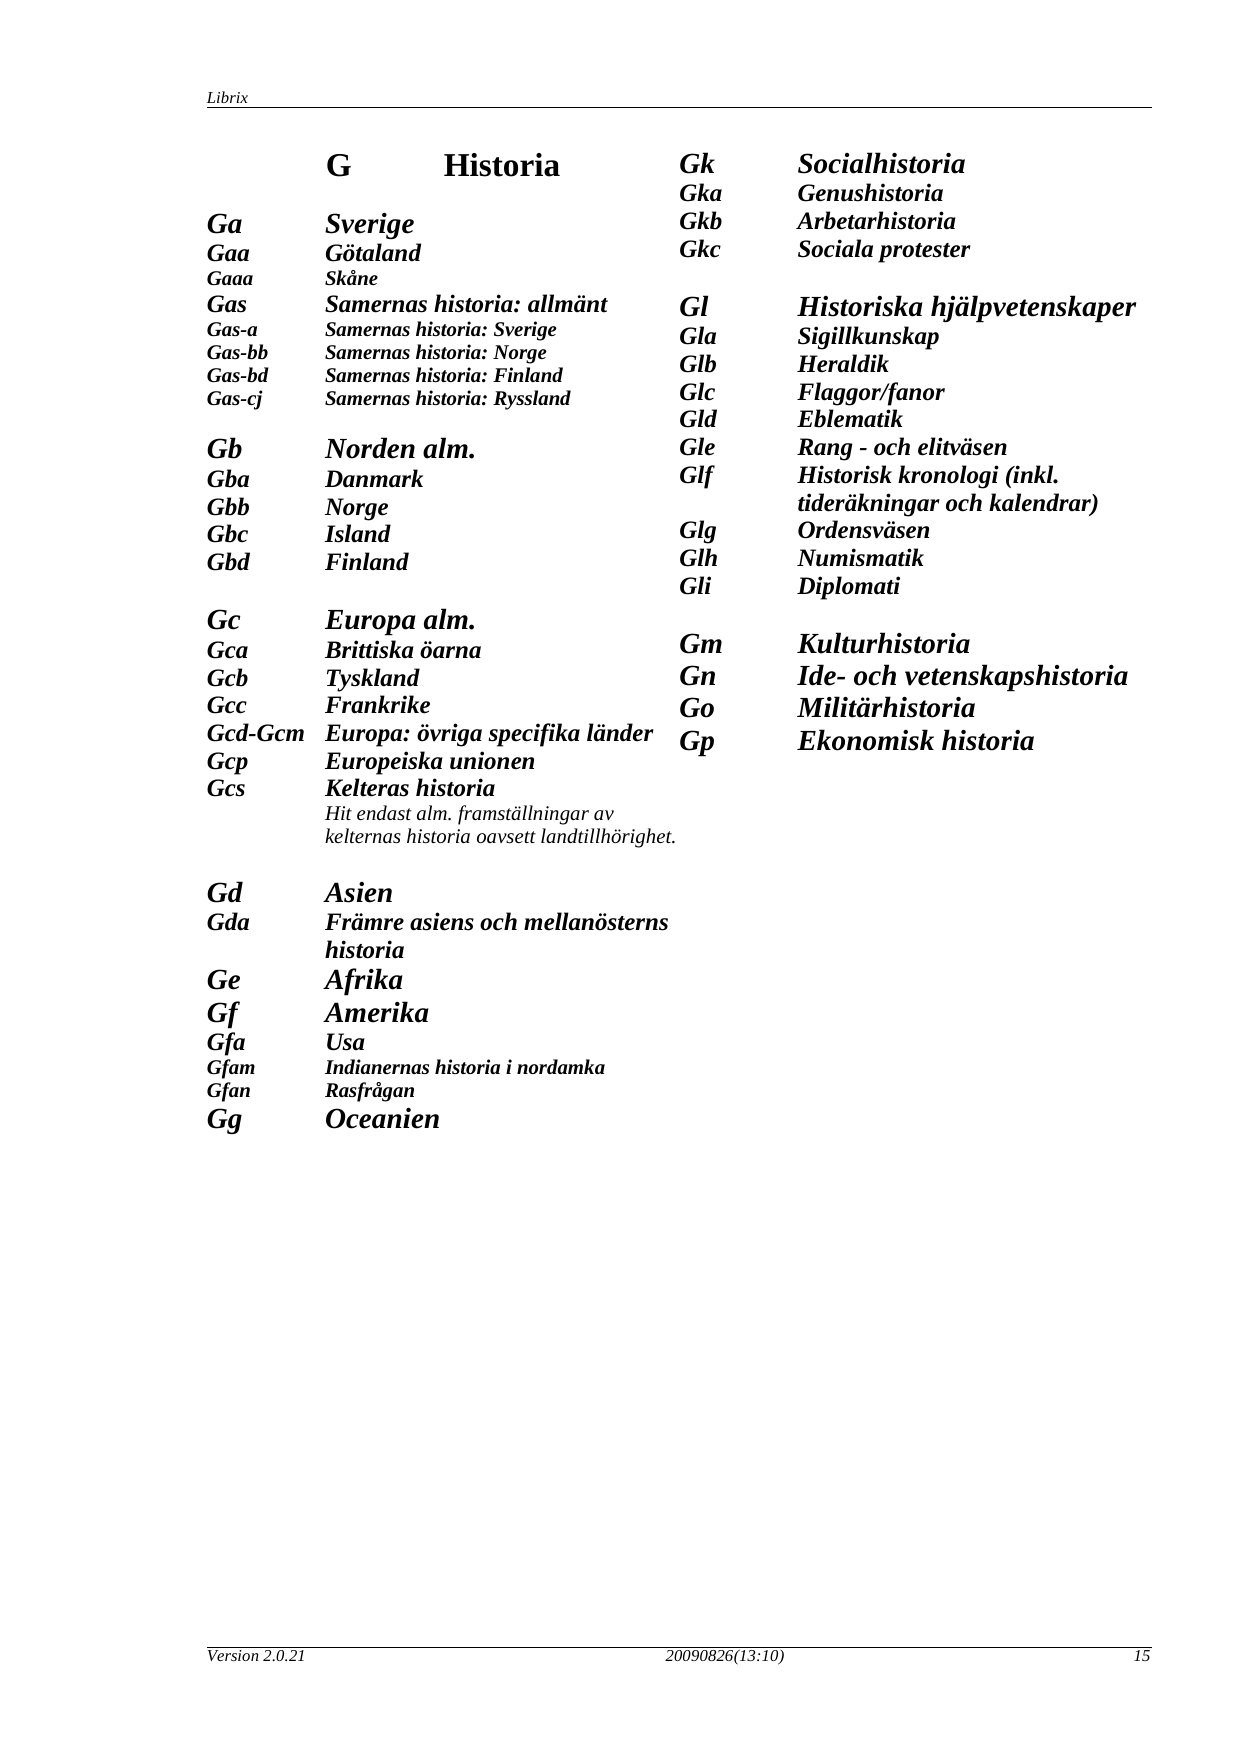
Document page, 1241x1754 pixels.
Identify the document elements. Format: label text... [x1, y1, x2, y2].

text Gas-bb Samernas historia: Norge [207, 341, 679, 364]
text Gcb Tyskland [207, 664, 679, 691]
text Gn Ide- och vetenskapshistoria [679, 659, 1152, 692]
text Gka Genushistoria [679, 179, 1152, 207]
text Glg Ordensväsen [679, 516, 1152, 544]
text Gm Kulturhistoria [679, 627, 1152, 659]
text Gfam Indianernas historia i nordamka [207, 1056, 679, 1079]
text Gkc Sociala protester [679, 235, 1152, 262]
text Gk Socialhistoria [679, 147, 1152, 179]
text Gli Diplomati [679, 572, 1152, 599]
text Gl Historiska hjälpvetenskaper [679, 290, 1152, 322]
text Gcp Europeiska unionen [207, 747, 679, 774]
text Glc Flaggor/fanor [679, 378, 1152, 406]
text Gla Sigillkunskap [679, 322, 1152, 350]
text Gca Brittiska öarna [207, 636, 679, 664]
text Ga Sverige [207, 207, 679, 239]
text Gda Främre asiens och mellanösterns historia [207, 908, 679, 964]
text Gas Samernas historia: allmänt [207, 290, 679, 318]
text Gb Norden alm. [207, 433, 679, 465]
text Gf Amerika [207, 996, 679, 1028]
text Gle Rang - och elitväsen [679, 433, 1152, 461]
text Gbd Finland [207, 548, 679, 576]
text Hit endast alm. framställningar av kelternas historia oavsett landtillhörighet. [207, 802, 679, 848]
text Gcd-Gcm Europa: övriga specifika länder [207, 719, 679, 747]
text Gba Danmark [207, 465, 679, 493]
text Gd Asien [207, 876, 679, 908]
text Gcc Frankrike [207, 691, 679, 719]
text Gkb Arbetarhistoria [679, 207, 1152, 235]
text Gbc Island [207, 521, 679, 548]
text Gas-cj Samernas historia: Ryssland [207, 387, 679, 410]
text Gld Eblematik [679, 406, 1152, 433]
text Gaaa Skåne [207, 267, 679, 290]
text Gg Oceanien [207, 1102, 679, 1134]
text Gfa Usa [207, 1028, 679, 1056]
text Ge Afrika [207, 964, 679, 996]
text Go Militärhistoria [679, 692, 1152, 724]
text Gp Ekonomisk historia [679, 724, 1152, 756]
text Gas-a Samernas historia: Sverige [207, 318, 679, 341]
text Glb Heraldik [679, 350, 1152, 378]
text Gbb Norge [207, 493, 679, 521]
text Gfan Rasfrågan [207, 1079, 679, 1102]
text Gas-bd Samernas historia: Finland [207, 364, 679, 387]
text Gaa Götaland [207, 239, 679, 267]
text Gc Europa alm. [207, 604, 679, 636]
text Glh Numismatik [679, 544, 1152, 572]
text Glf Historisk kronologi (inkl. tideräkningar och kalendrar) [679, 461, 1152, 516]
text Gcs Kelteras historia [207, 774, 679, 802]
subtitle G Historia [207, 147, 679, 184]
